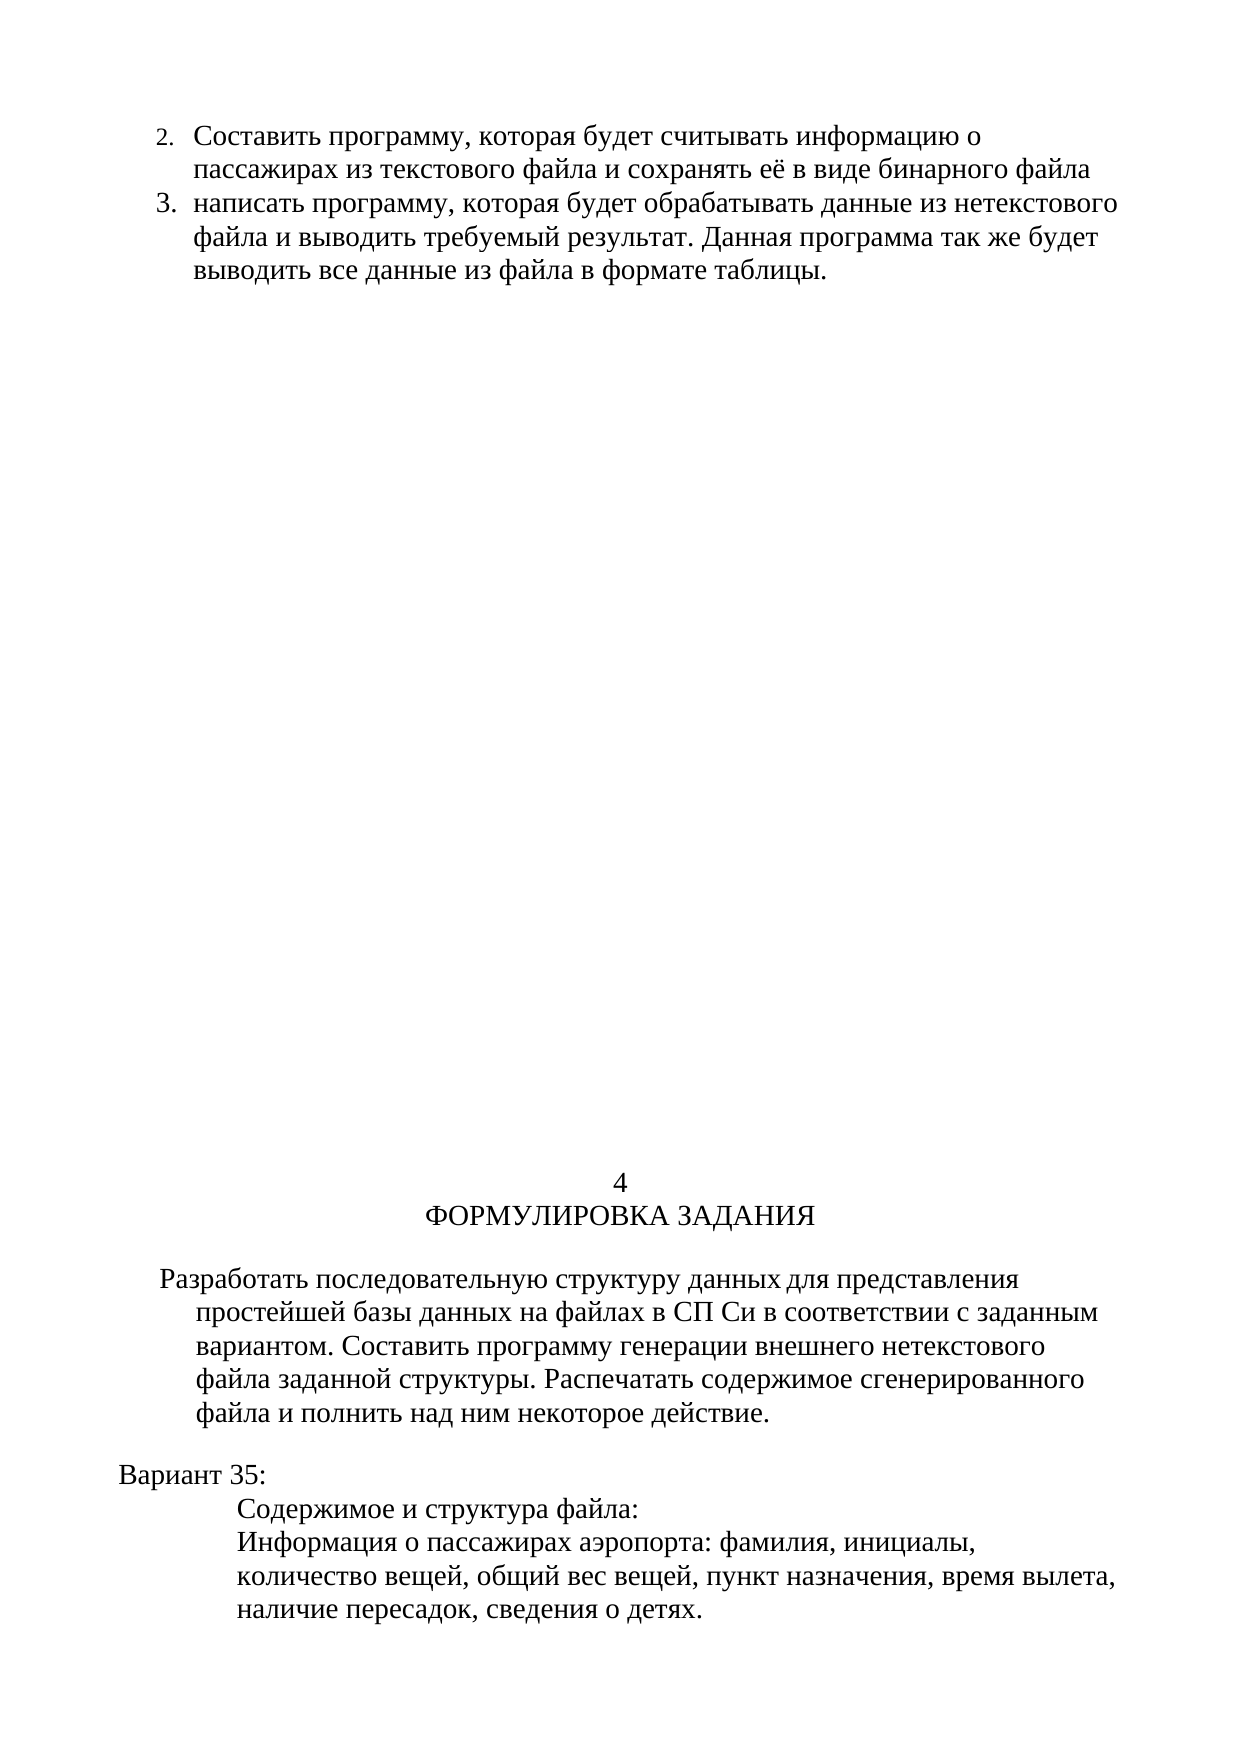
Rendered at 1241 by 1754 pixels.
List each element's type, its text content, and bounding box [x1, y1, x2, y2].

text ФОРМУЛИРОВКА ЗАДАНИЯ [118, 1198, 1122, 1232]
text 4 [118, 1165, 1122, 1198]
text Информация о пассажирах аэропорта: фамилия, инициалы, количество вещей, общий вес вещей, пункт назначения, время вылета, наличие пересадок, сведения о детях. [237, 1524, 1122, 1625]
text Вариант 35: [118, 1457, 1122, 1491]
text Разработать последовательную структуру данных для представления простейшей базы данных на файлах в СП Си в соответствии с заданным вариантом. Составить программу генерации внешнего нетекстового файла заданной структуры. Распечатать содержимое сгенерированного файла и полнить над ним некоторое действие. [159, 1261, 1122, 1428]
list Составить программу, которая будет считывать информацию о пассажирах из текстового файла и сохранять её в виде бинарного файла [156, 118, 1122, 185]
text Содержимое и структура файла: [237, 1491, 1122, 1524]
list написать программу, которая будет обрабатывать данные из нетекстового файла и выводить требуемый результат. Данная программа так же будет выводить все данные из файла в формате таблицы. [156, 185, 1122, 286]
